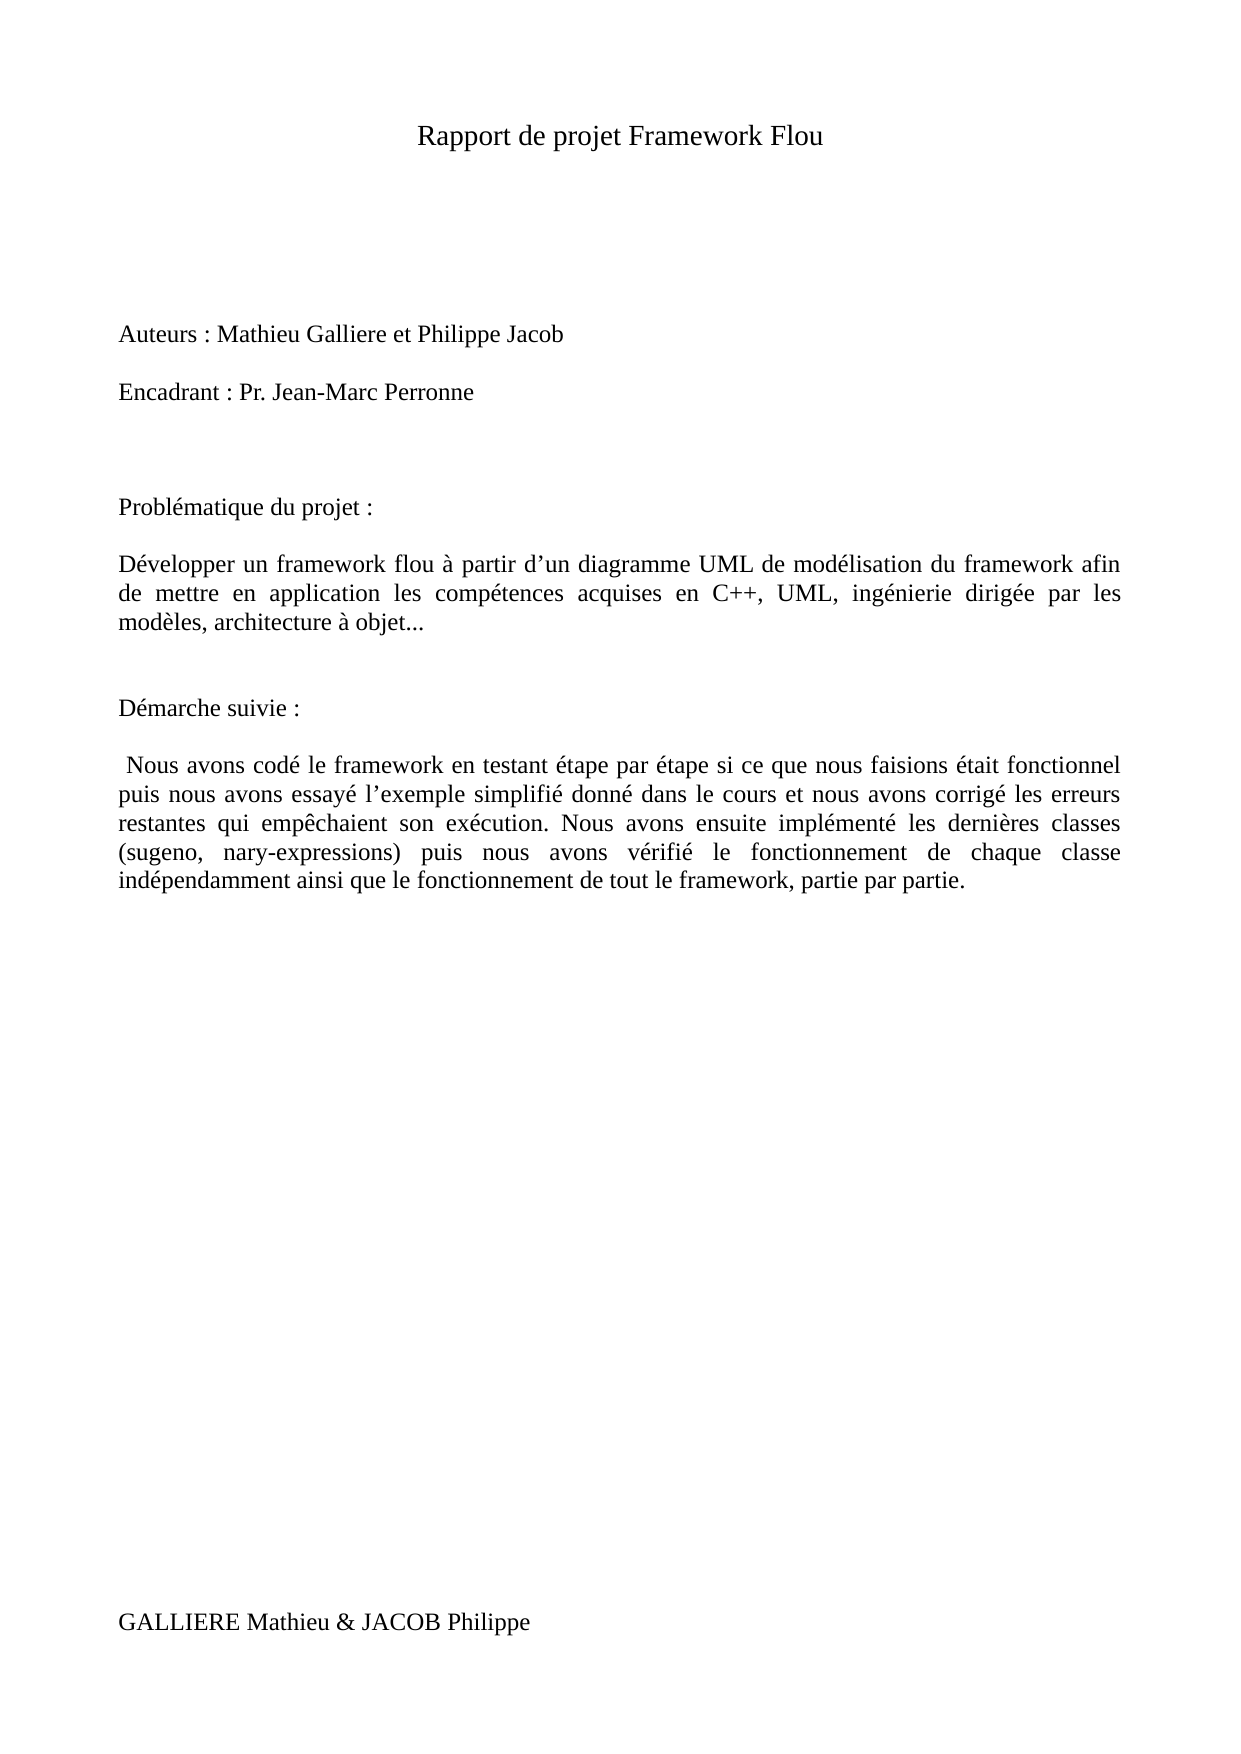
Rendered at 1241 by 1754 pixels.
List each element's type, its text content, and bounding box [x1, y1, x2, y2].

text Démarche suivie : [118, 693, 1122, 722]
text Auteurs : Mathieu Galliere et Philippe Jacob [118, 319, 1122, 348]
text Rapport de projet Framework Flou [118, 118, 1122, 152]
text Encadrant : Pr. Jean-Marc Perronne [118, 377, 1122, 406]
text Développer un framework flou à partir d’un diagramme UML de modélisation du framework afin de mettre en application les compétences acquises en C++, UML, ingénierie dirigée par les modèles, architecture à objet... [118, 549, 1122, 636]
text Nous avons codé le framework en testant étape par étape si ce que nous faisions était fonctionnel puis nous avons essayé l’exemple simplifié donné dans le cours et nous avons corrigé les erreurs restantes qui empêchaient son exécution. Nous avons ensuite implémenté les dernières classes (sugeno, nary-expressions) puis nous avons vérifié le fonctionnement de chaque classe indépendamment ainsi que le fonctionnement de tout le framework, partie par partie. [118, 751, 1122, 894]
text Problématique du projet : [118, 492, 1122, 521]
